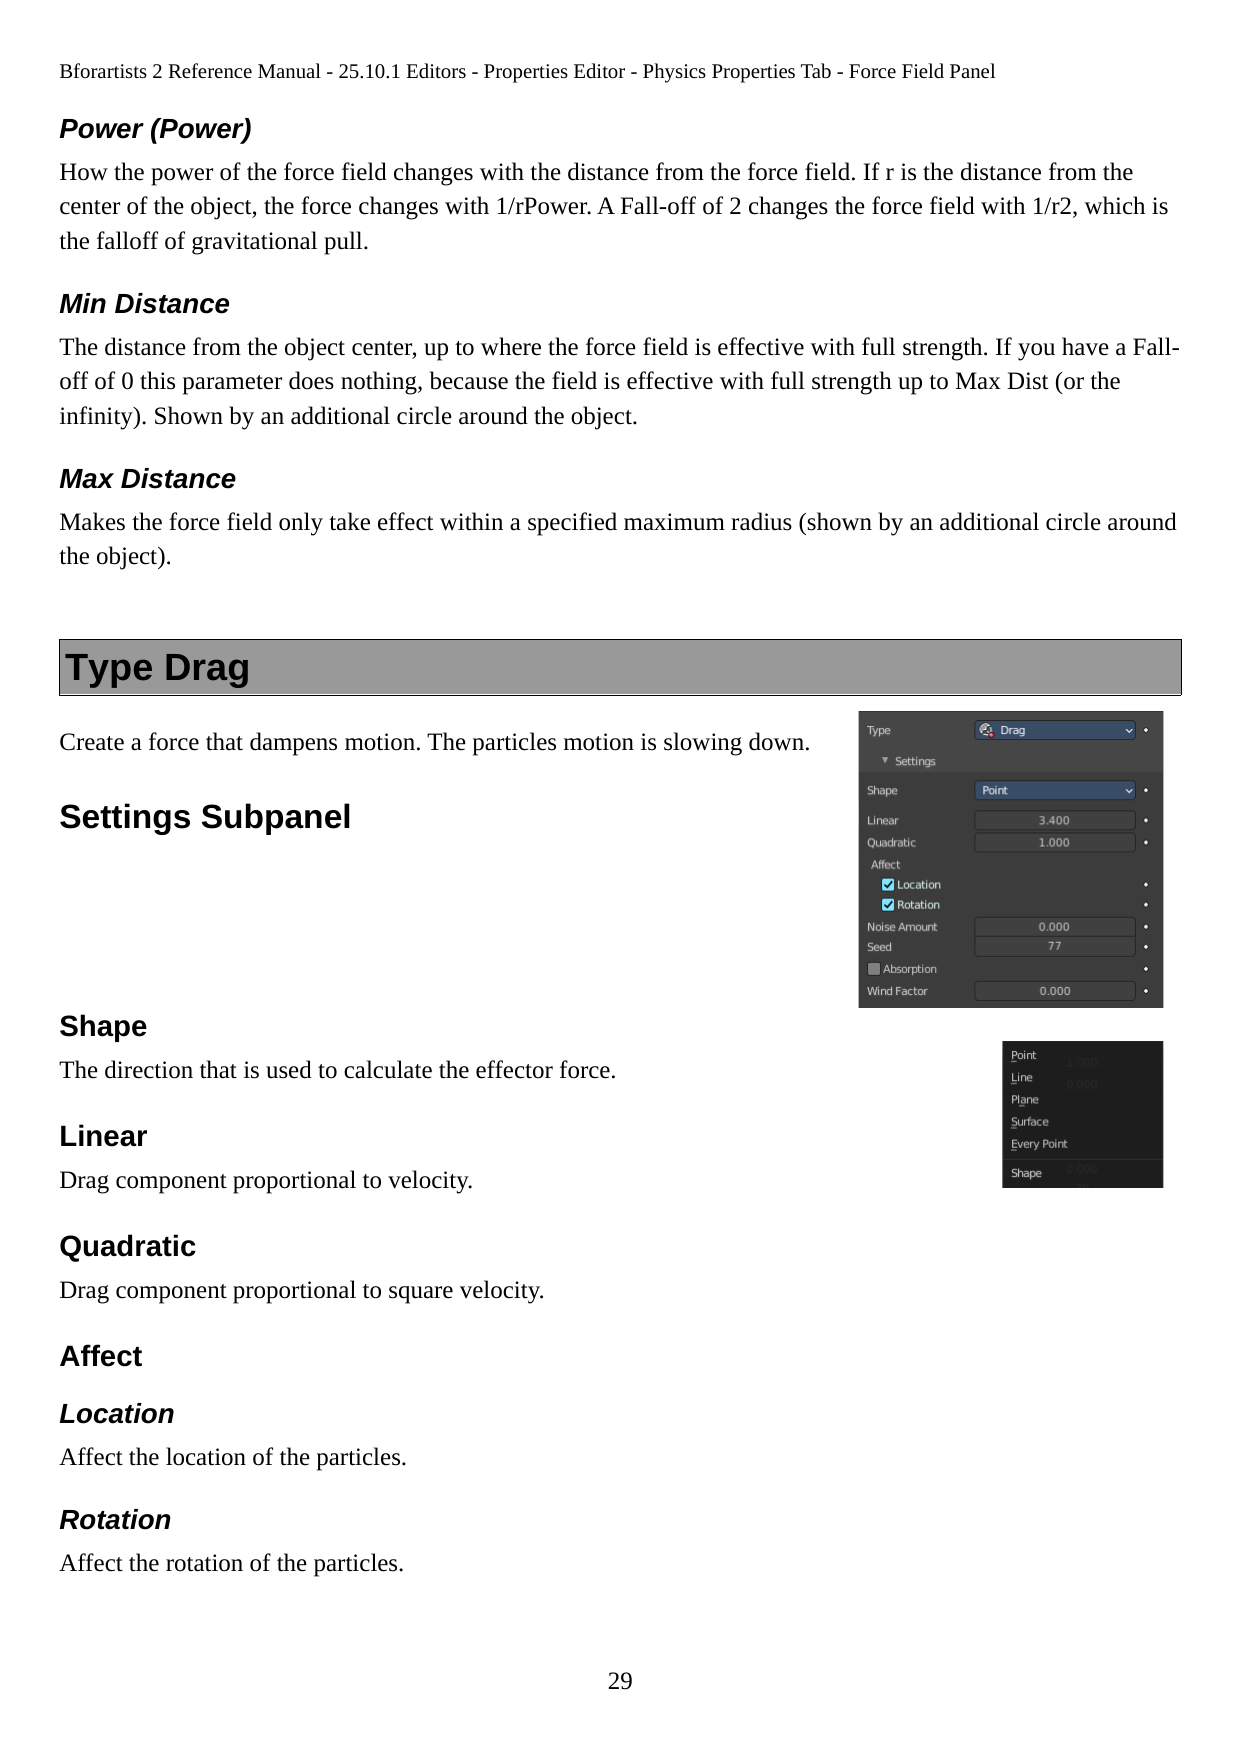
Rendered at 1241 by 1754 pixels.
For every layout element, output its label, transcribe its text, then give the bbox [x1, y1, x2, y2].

subtitle [1164, 796, 1181, 835]
subtitle Linear [59, 1119, 1002, 1153]
text Affect the location of the particles. [59, 1442, 1181, 1471]
text Drag component proportional to square velocity. [59, 1275, 1181, 1304]
text Makes the force field only take effect within a specified maximum radius (shown by an additional circle around the object). [59, 507, 1181, 570]
subtitle Quadratic [59, 1229, 1181, 1263]
subtitle Min Distance [59, 287, 1181, 319]
subtitle Shape [59, 1009, 1181, 1043]
text How the power of the force field changes with the distance from the force field. If r is the distance from the center of the object, the force changes with 1/rPower. A Fall-off of 2 changes the force field with 1/r2, which is the falloff of gravitational pull. [59, 157, 1181, 255]
picture [858, 711, 1164, 1008]
subtitle Max Distance [59, 462, 1181, 494]
subtitle Affect [59, 1339, 1181, 1373]
subtitle [1164, 1119, 1181, 1153]
picture [1002, 1041, 1164, 1188]
subtitle Settings Subpanel [59, 796, 858, 835]
text Drag component proportional to velocity. [59, 1166, 1181, 1194]
subtitle Rotation [59, 1504, 1181, 1536]
text Create a force that dampens motion. The particles motion is slowing down. [59, 727, 858, 755]
table_header Type Drag [60, 640, 1181, 694]
text The distance from the object center, up to where the force field is effective with full strength. If you have a Fall-off of 0 this parameter does nothing, because the field is effective with full strength up to Max Dist (or the infinity). Shown by an additional circle around the object. [59, 332, 1181, 429]
text The direction that is used to calculate the effector force. [59, 1056, 1002, 1084]
subtitle Power (Power) [59, 113, 1181, 144]
text Affect the rotation of the particles. [59, 1548, 1181, 1577]
subtitle Location [59, 1398, 1181, 1430]
